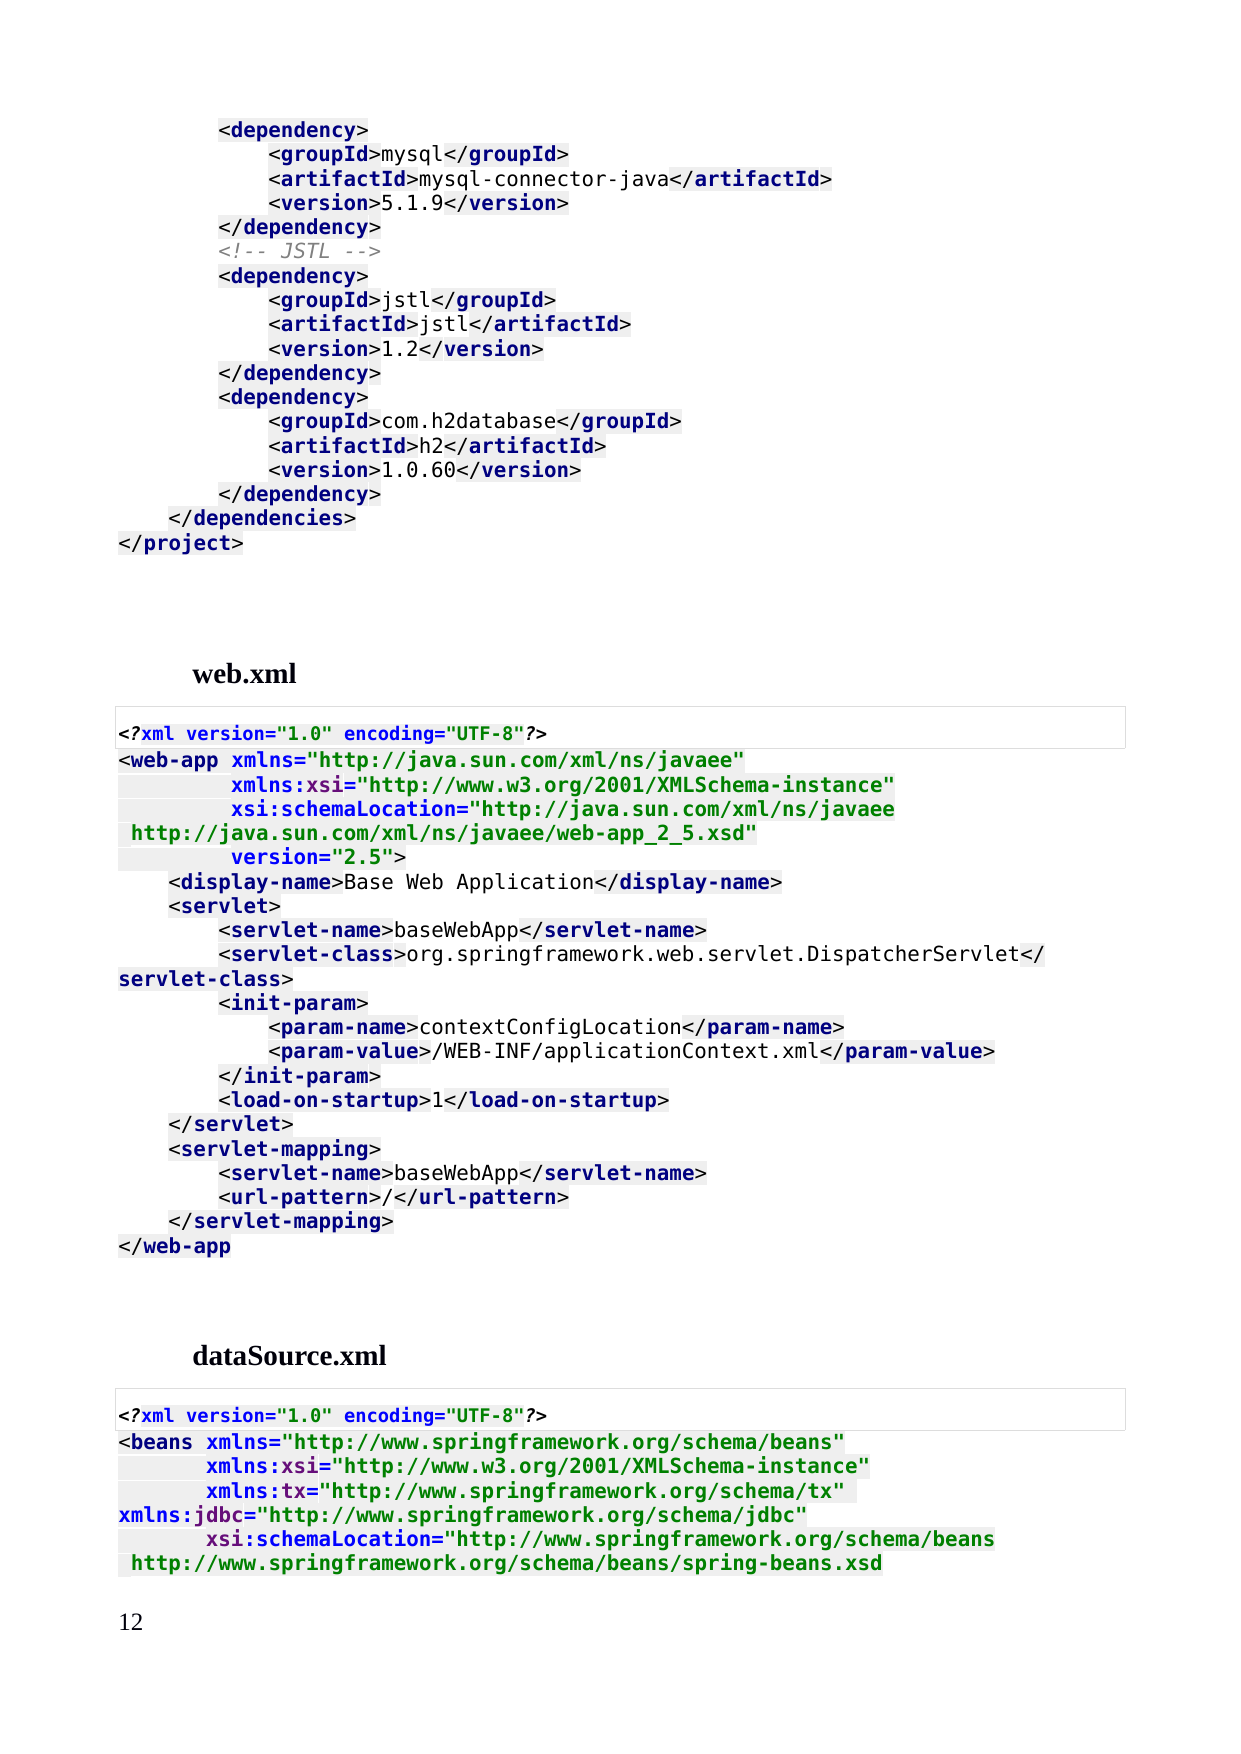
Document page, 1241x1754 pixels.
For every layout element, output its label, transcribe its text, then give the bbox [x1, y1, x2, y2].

text <param-value>/WEB-INF/applicationContext.xml</param-value> [118, 1039, 1122, 1064]
text <artifactId>mysql-connector-java</artifactId> [118, 167, 1122, 191]
text <dependency> [118, 385, 1122, 409]
text version="2.5"> [118, 845, 1122, 870]
text <version>5.1.9</version> [118, 191, 1122, 215]
text <dependency> [118, 264, 1122, 288]
text <param-name>contextConfigLocation</param-name> [118, 1015, 1122, 1039]
text <servlet-name>baseWebApp</servlet-name> [118, 918, 1122, 942]
text xmlns:xsi="http://www.w3.org/2001/XMLSchema-instance" [118, 773, 1122, 797]
text <artifactId>jstl</artifactId> [118, 312, 1122, 337]
text dataSource.xml [118, 1338, 1122, 1371]
text <load-on-startup>1</load-on-startup> [118, 1088, 1122, 1112]
text </dependency> [118, 215, 1122, 239]
text <groupId>com.h2database</groupId> [118, 409, 1122, 434]
text <?xml version="1.0" encoding="UTF-8"?> [116, 707, 1125, 748]
text </dependency> [118, 482, 1122, 506]
text </dependencies> [118, 506, 1122, 531]
text <!-- JSTL --> [118, 239, 1122, 264]
text http://java.sun.com/xml/ns/javaee/web-app_2_5.xsd" [118, 821, 1122, 845]
text <artifactId>h2</artifactId> [118, 434, 1122, 458]
text <init-param> [118, 991, 1122, 1015]
text xmlns:xsi="http://www.w3.org/2001/XMLSchema-instance" [118, 1454, 1122, 1479]
text xsi:schemaLocation="http://java.sun.com/xml/ns/javaee [118, 797, 1122, 821]
text <version>1.2</version> [118, 337, 1122, 361]
text <servlet-class>org.springframework.web.servlet.DispatcherServlet</servlet-class> [118, 942, 1122, 991]
text </web-app [118, 1234, 1122, 1258]
text <url-pattern>/</url-pattern> [118, 1185, 1122, 1209]
text <web-app xmlns="http://java.sun.com/xml/ns/javaee" [118, 749, 1122, 773]
text <version>1.0.60</version> [118, 458, 1122, 482]
text web.xml [118, 656, 1122, 689]
text <dependency> [118, 118, 1122, 142]
text http://www.springframework.org/schema/beans/spring-beans.xsd [118, 1551, 1122, 1576]
text <groupId>mysql</groupId> [118, 142, 1122, 167]
text <servlet> [118, 894, 1122, 918]
text <?xml version="1.0" encoding="UTF-8"?> [116, 1389, 1125, 1430]
text xsi:schemaLocation="http://www.springframework.org/schema/beans [118, 1527, 1122, 1551]
text <beans xmlns="http://www.springframework.org/schema/beans" [118, 1431, 1122, 1454]
text </init-param> [118, 1064, 1122, 1088]
text <servlet-name>baseWebApp</servlet-name> [118, 1161, 1122, 1185]
text </servlet-mapping> [118, 1209, 1122, 1234]
text <servlet-mapping> [118, 1137, 1122, 1161]
text <groupId>jstl</groupId> [118, 288, 1122, 312]
text </servlet> [118, 1112, 1122, 1137]
text xmlns:tx="http://www.springframework.org/schema/tx" xmlns:jdbc="http://www.springframework.org/schema/jdbc" [118, 1479, 1122, 1527]
text <display-name>Base Web Application</display-name> [118, 870, 1122, 894]
text </project> [118, 531, 1122, 555]
text </dependency> [118, 361, 1122, 385]
